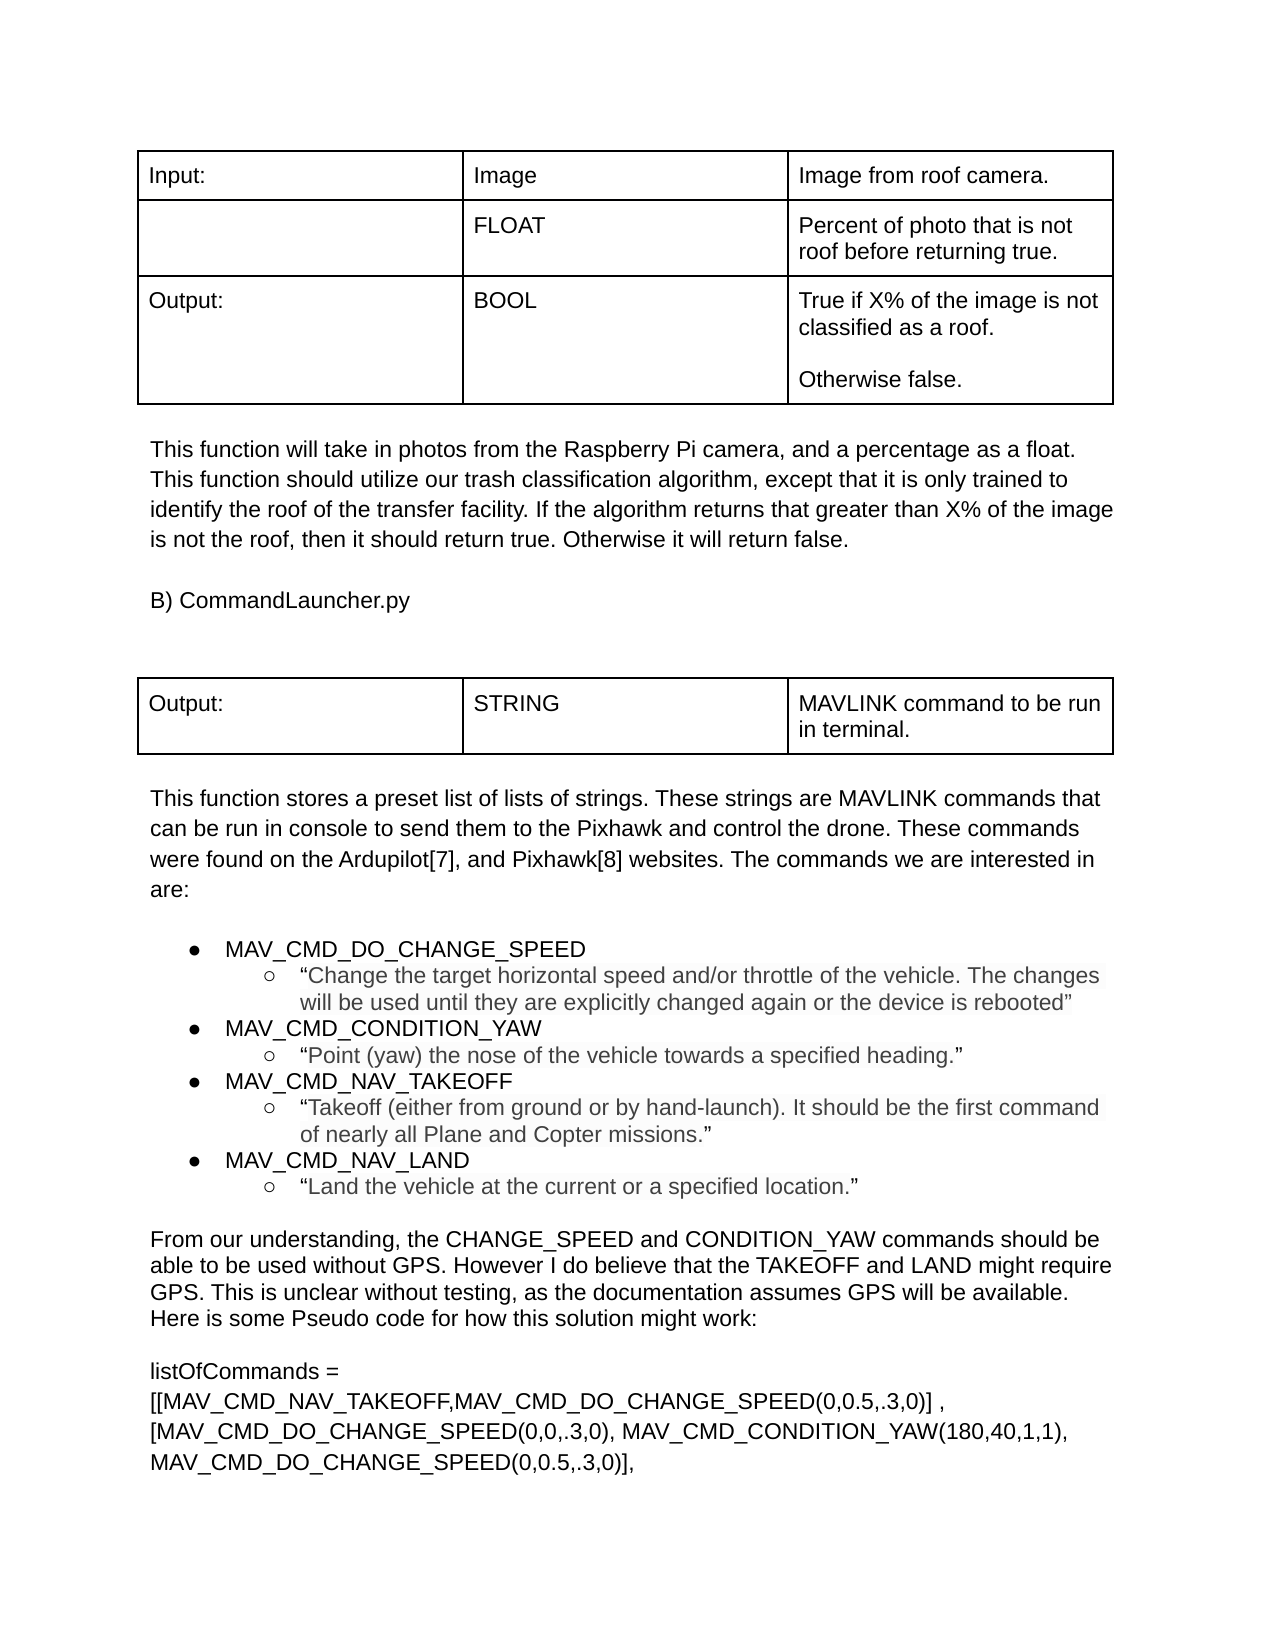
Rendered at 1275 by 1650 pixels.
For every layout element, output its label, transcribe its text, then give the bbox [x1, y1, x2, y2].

list “Takeoff (either from ground or by hand-launch). It should be the first command of nearly all Plane and Copter missions.” [262, 1094, 1125, 1147]
list “Change the target horizontal speed and/or throttle of the vehicle. The changes will be used until they are explicitly changed again or the device is rebooted” [262, 962, 1125, 1015]
table_header Image [464, 152, 787, 199]
text This function will take in photos from the Raspberry Pi camera, and a percentage as a float. This function should utilize our trash classification algorithm, except that it is only trained to identify the roof of the transfer facility. If the algorithm returns that greater than X% of the image is not the roof, then it should return true. Otherwise it will return false. [150, 436, 1125, 552]
table_header MAVLINK command to be run in terminal. [789, 679, 1112, 753]
table_cell True if X% of the image is not classified as a roof. Otherwise false. [789, 277, 1112, 403]
table_header Image from roof camera. [789, 152, 1112, 199]
table_cell FLOAT [464, 201, 787, 275]
table_header STRING [464, 679, 787, 753]
table_cell [139, 201, 462, 275]
table_cell Output: [139, 277, 462, 403]
text B) CommandLauncher.py [150, 587, 1125, 613]
table_header Output: [139, 679, 462, 753]
table_cell BOOL [464, 277, 787, 403]
list MAV_CMD_DO_CHANGE_SPEED [187, 936, 1125, 962]
list MAV_CMD_NAV_LAND [187, 1147, 1125, 1173]
text From our understanding, the CHANGE_SPEED and CONDITION_YAW commands should be able to be used without GPS. However I do believe that the TAKEOFF and LAND might require GPS. This is unclear without testing, as the documentation assumes GPS will be available. [150, 1226, 1125, 1305]
text Here is some Pseudo code for how this solution might work: [150, 1305, 1125, 1331]
list “Point (yaw) the nose of the vehicle towards a specified heading.” [262, 1042, 1125, 1068]
table_header Input: [139, 152, 462, 199]
text This function stores a preset list of lists of strings. These strings are MAVLINK commands that can be run in console to send them to the Pixhawk and control the drone. These commands were found on the Ardupilot[7], and Pixhawk[8] websites. The commands we are interested in are: [150, 785, 1125, 902]
list “Land the vehicle at the current or a specified location.” [262, 1173, 1125, 1200]
list MAV_CMD_CONDITION_YAW [187, 1015, 1125, 1042]
list MAV_CMD_NAV_TAKEOFF [187, 1068, 1125, 1094]
table_cell Percent of photo that is not roof before returning true. [789, 201, 1112, 275]
text listOfCommands = [[MAV_CMD_NAV_TAKEOFF,MAV_CMD_DO_CHANGE_SPEED(0,0.5,.3,0)] , [MAV_CMD_DO_CHANGE_SPEED(0,0,.3,0), MAV_CMD_CONDITION_YAW(180,40,1,1), MAV_CMD_DO_CHANGE_SPEED(0,0.5,.3,0)], [150, 1358, 1125, 1475]
